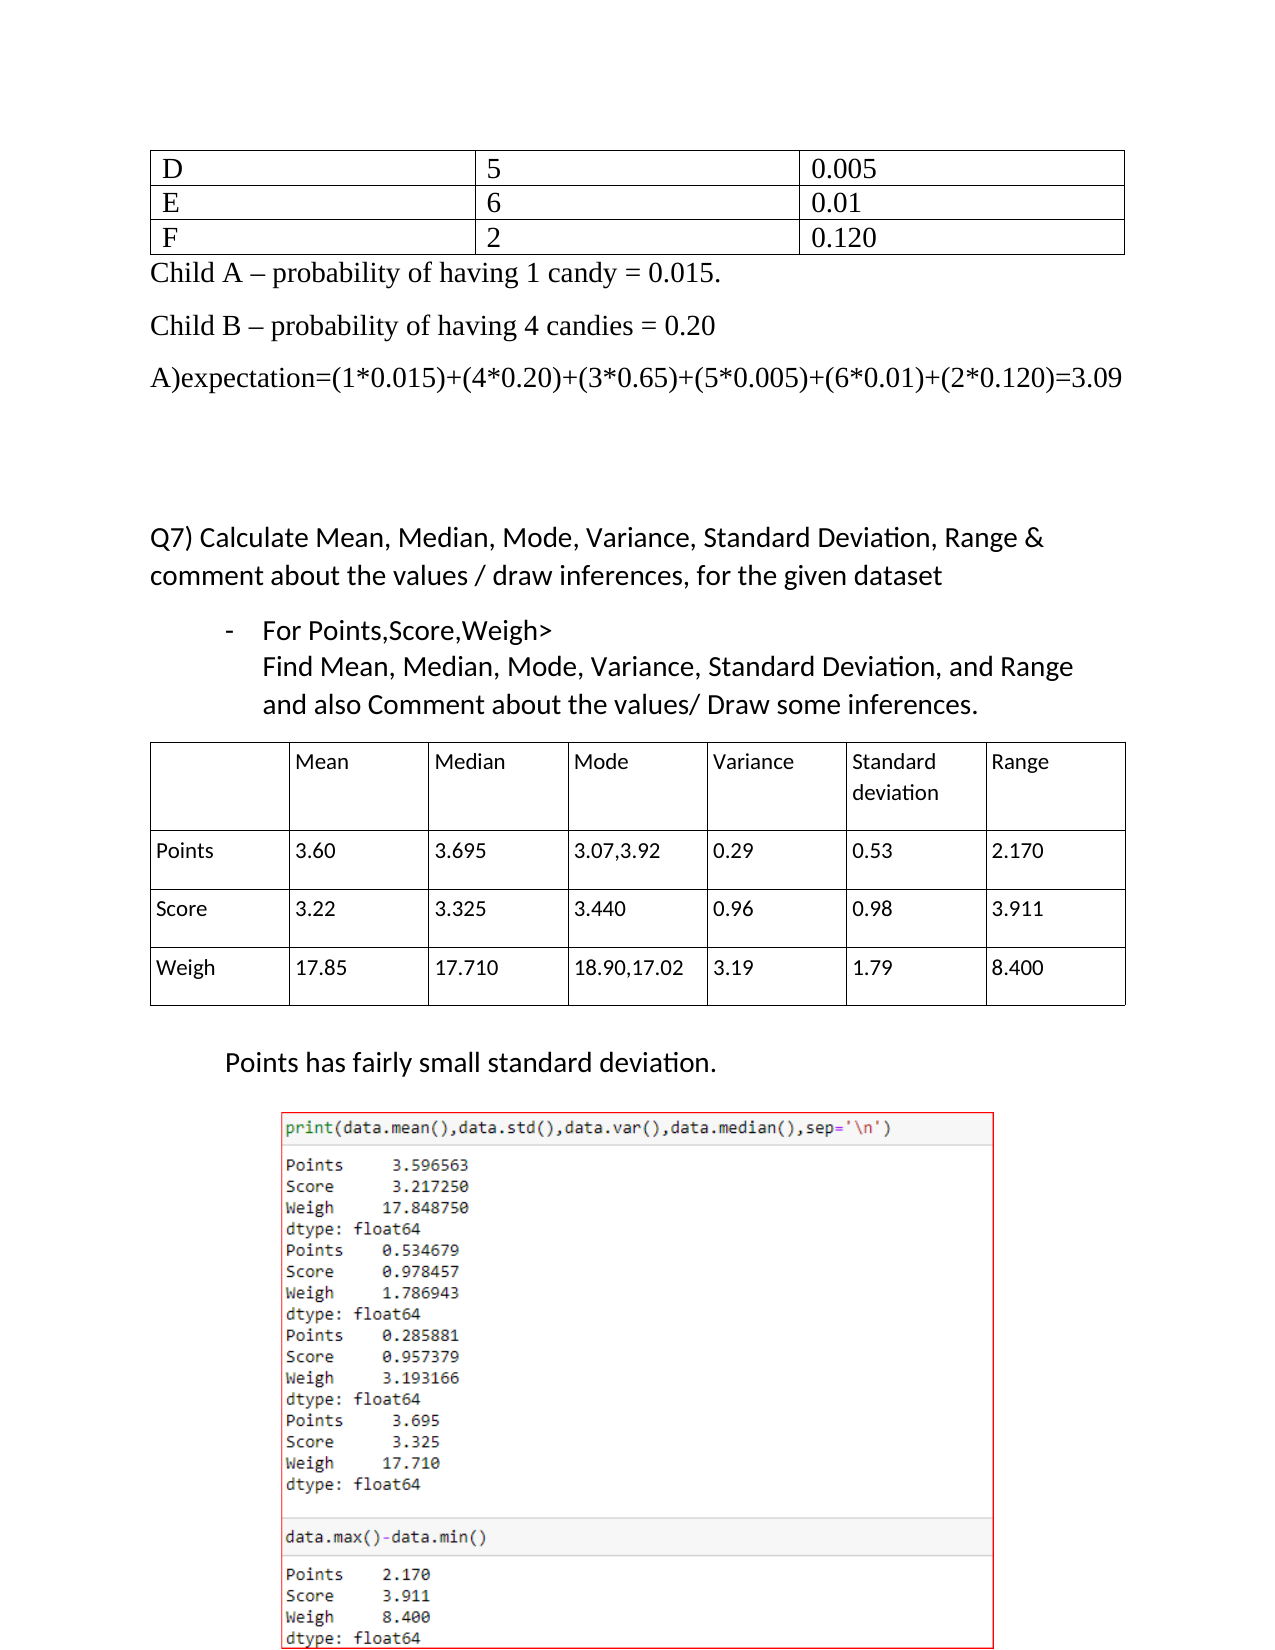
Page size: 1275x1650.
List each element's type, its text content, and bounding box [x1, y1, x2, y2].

table_cell E [151, 186, 475, 219]
text Child A – probability of having 1 candy = 0.015. [150, 255, 1125, 288]
table_cell 0.01 [800, 186, 1124, 219]
table_cell 18.90,17.02 [569, 948, 707, 1005]
table_cell 17.710 [429, 948, 568, 1005]
text Q7) Calculate Mean, Median, Mode, Variance, Standard Deviation, Range & comment about the values / draw inferences, for the given dataset [150, 519, 1125, 593]
table_cell 3.911 [987, 890, 1125, 947]
table_cell 2 [476, 220, 799, 254]
table_cell 3.60 [290, 831, 428, 888]
table_cell 3.695 [429, 831, 568, 888]
table_header Median [429, 743, 568, 830]
table_header Standard deviation [847, 743, 986, 830]
table_header [151, 743, 289, 830]
picture [281, 1112, 994, 1649]
table_cell 3.325 [429, 890, 568, 947]
table_cell 3.440 [569, 890, 707, 947]
list Points has fairly small standard deviation. [150, 1044, 1125, 1079]
table_cell F [151, 220, 475, 254]
table_cell 17.85 [290, 948, 428, 1005]
table_cell 0.96 [708, 890, 846, 947]
table_cell 0.98 [847, 890, 986, 947]
table_cell 8.400 [987, 948, 1125, 1005]
text Child B – probability of having 4 candies = 0.20 [150, 308, 1125, 341]
table_cell 1.79 [847, 948, 986, 1005]
table_header Mode [569, 743, 707, 830]
table_header Range [987, 743, 1125, 830]
table_cell 5 [476, 151, 799, 184]
table_cell 0.53 [847, 831, 986, 888]
table_cell D [151, 151, 475, 184]
table_cell 0.005 [800, 151, 1124, 184]
table_cell Score [151, 890, 289, 947]
table_cell 3.07,3.92 [569, 831, 707, 888]
table_cell 0.29 [708, 831, 846, 888]
table_cell 2.170 [987, 831, 1125, 888]
table_cell Points [151, 831, 289, 888]
table_cell 0.120 [800, 220, 1124, 254]
table_cell 6 [476, 186, 799, 219]
list For Points,Score,Weigh> [225, 612, 1125, 648]
text A)expectation=(1*0.015)+(4*0.20)+(3*0.65)+(5*0.005)+(6*0.01)+(2*0.120)=3.09 [150, 360, 1125, 394]
list Find Mean, Median, Mode, Variance, Standard Deviation, and Range and also Comment about the values/ Draw some inferences. [262, 648, 1125, 722]
table_cell Weigh [151, 948, 289, 1005]
table_cell 3.19 [708, 948, 846, 1005]
table_header Mean [290, 743, 428, 830]
table_header Variance [708, 743, 846, 830]
table_cell 3.22 [290, 890, 428, 947]
